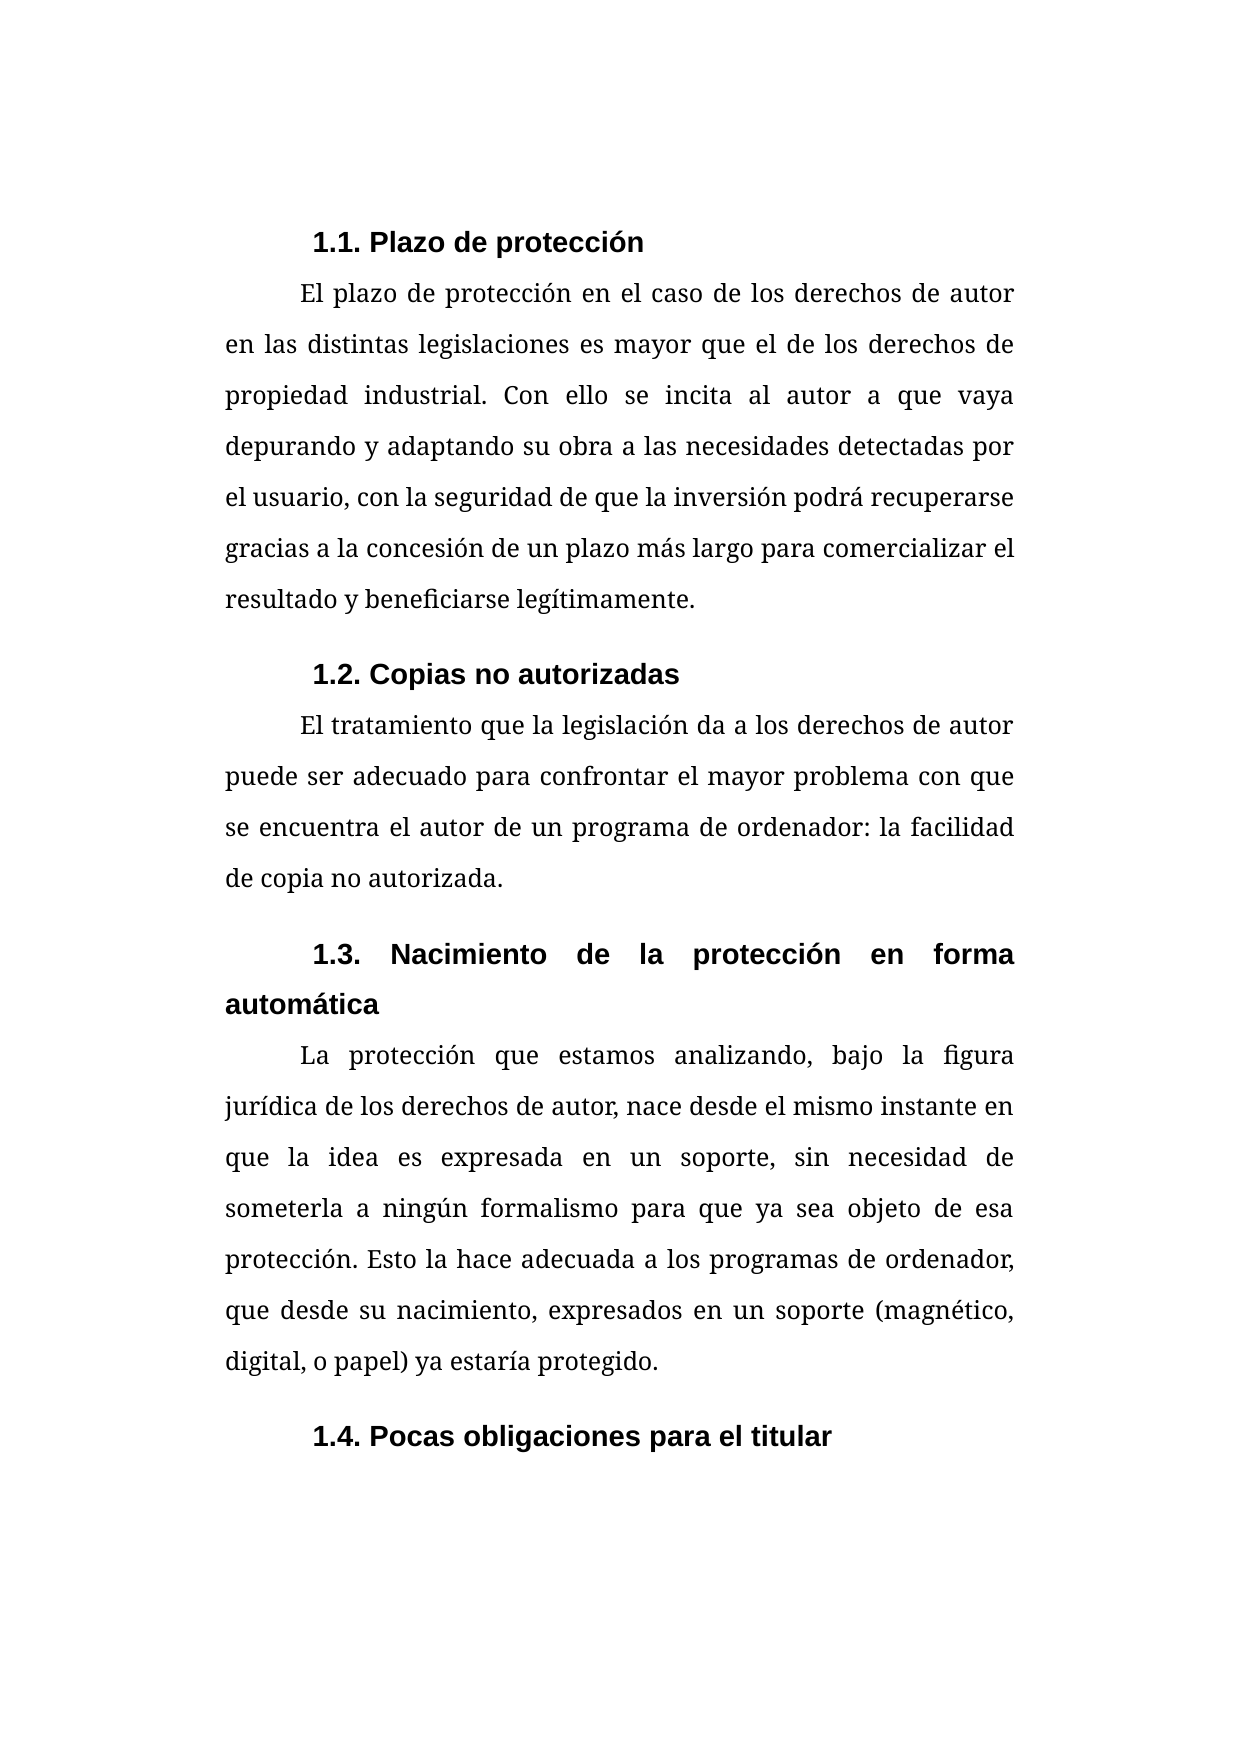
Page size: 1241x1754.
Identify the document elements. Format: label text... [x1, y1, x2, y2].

text El plazo de protección en el caso de los derechos de autor en las distintas legislaciones es mayor que el de los derechos de propiedad industrial. Con ello se incita al autor a que vaya depurando y adaptando su obra a las necesidades detectadas por el usuario, con la seguridad de que la inversión podrá recuperarse gracias a la concesión de un plazo más largo para comercializar el resultado y beneficiarse legítimamente. [225, 275, 1015, 616]
text 1.1. Plazo de protección [225, 225, 1015, 258]
text 1.4. Pocas obligaciones para el titular [225, 1419, 1015, 1453]
text 1.3. Nacimiento de la protección en forma automática [225, 937, 1015, 1021]
text La protección que estamos analizando, bajo la figura jurídica de los derechos de autor, nace desde el mismo instante en que la idea es expresada en un soporte, sin necesidad de someterla a ningún formalismo para que ya sea objeto de esa protección. Esto la hace adecuada a los programas de ordenador, que desde su nacimiento, expresados en un soporte (magnético, digital, o papel) ya estaría protegido. [225, 1037, 1015, 1378]
text 1.2. Copias no autorizadas [225, 657, 1015, 691]
text El tratamiento que la legislación da a los derechos de autor puede ser adecuado para confrontar el mayor problema con que se encuentra el autor de un programa de ordenador: la facilidad de copia no autorizada. [225, 708, 1015, 895]
